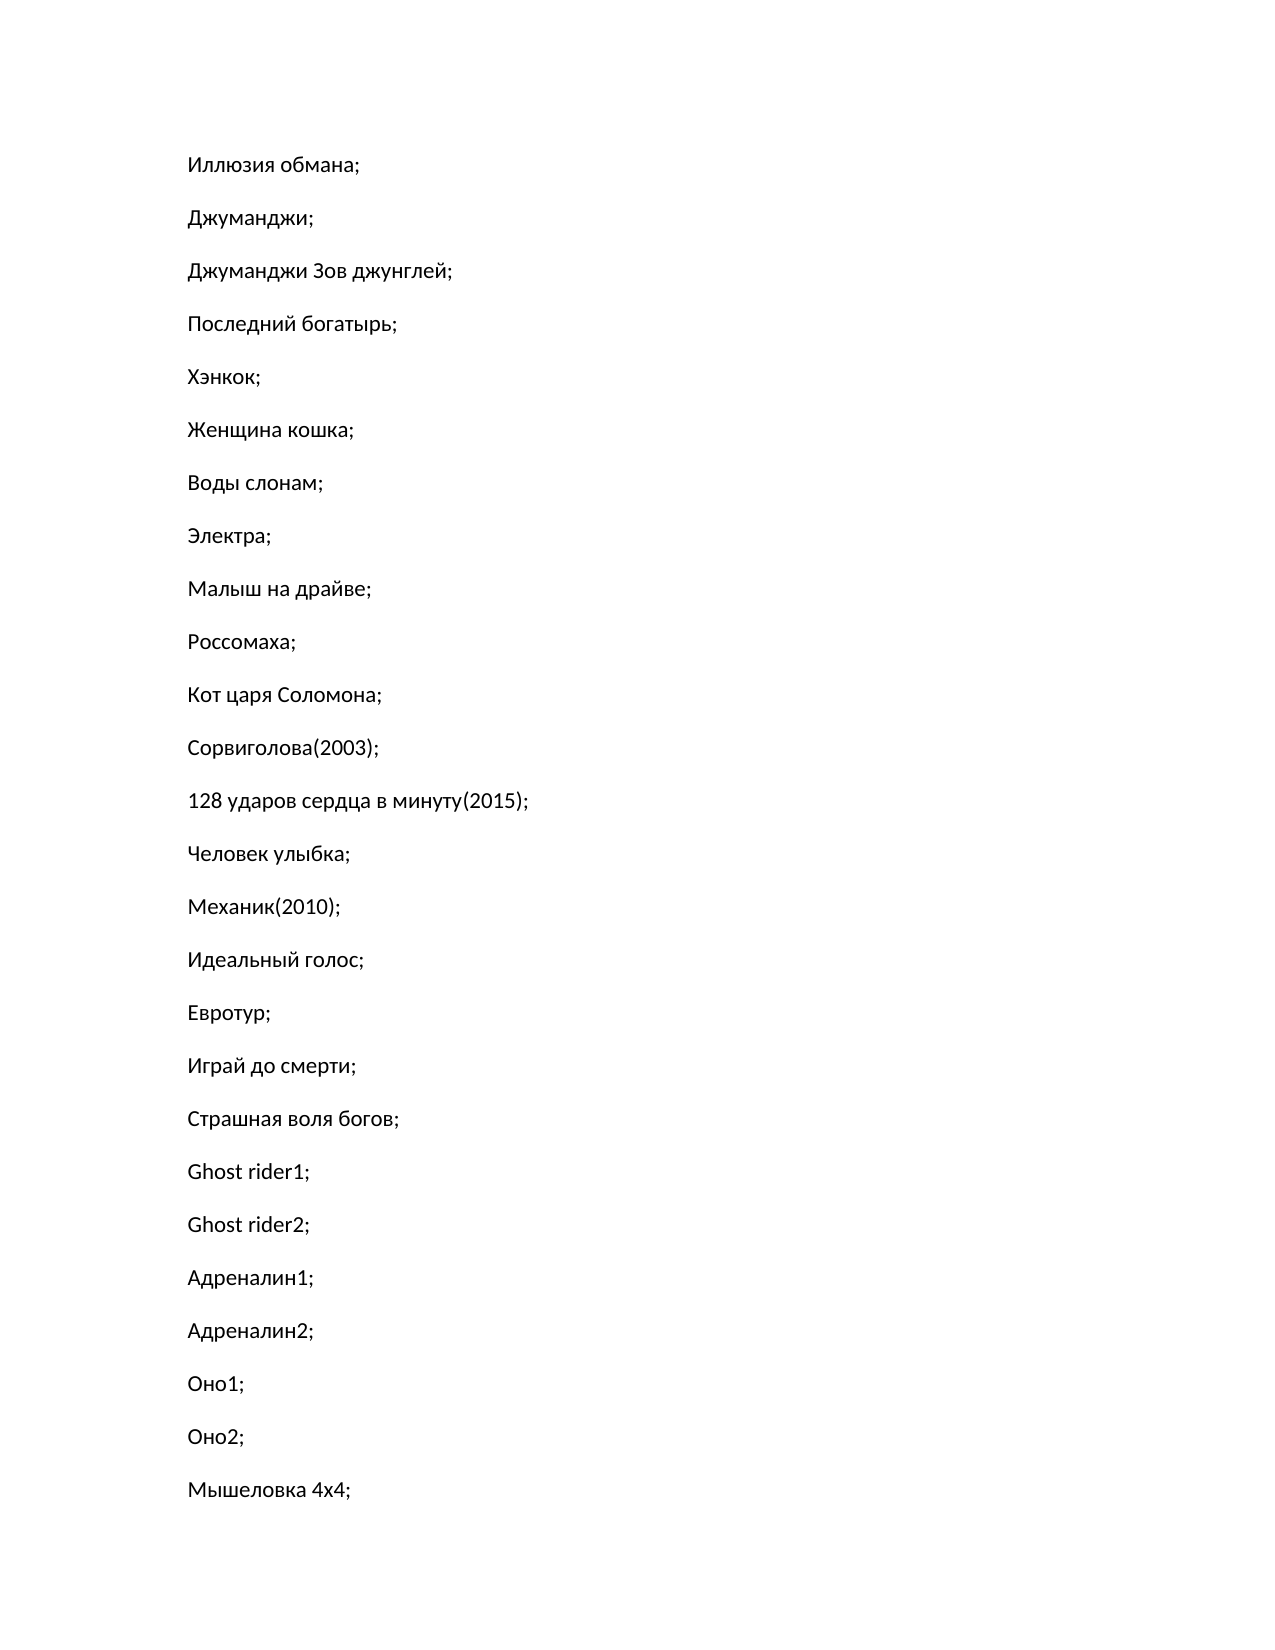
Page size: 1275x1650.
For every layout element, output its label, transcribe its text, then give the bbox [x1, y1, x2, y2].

text Кот царя Соломона; [187, 680, 1087, 708]
text Идеальный голос; [187, 945, 1087, 973]
text Иллюзия обмана; [187, 150, 1087, 178]
text Ghost rider2; [187, 1210, 1087, 1238]
text Россомаха; [187, 627, 1087, 655]
text Евротур; [187, 998, 1087, 1026]
text Оно2; [187, 1422, 1087, 1451]
text Страшная воля богов; [187, 1104, 1087, 1132]
text Сорвиголова(2003); [187, 733, 1087, 761]
text Оно1; [187, 1369, 1087, 1397]
text Ghost rider1; [187, 1157, 1087, 1185]
text Мышеловка 4x4; [187, 1476, 1087, 1503]
text Воды слонам; [187, 468, 1087, 496]
text 128 ударов сердца в минуту(2015); [187, 786, 1087, 814]
text Джуманджи Зов джунглей; [187, 256, 1087, 284]
text Человек улыбка; [187, 839, 1087, 867]
text Джуманджи; [187, 203, 1087, 231]
text Последний богатырь; [187, 309, 1087, 337]
text Электра; [187, 521, 1087, 549]
text Адреналин2; [187, 1316, 1087, 1344]
text Играй до смерти; [187, 1051, 1087, 1079]
text Механик(2010); [187, 892, 1087, 920]
text Хэнкок; [187, 362, 1087, 390]
text Адреналин1; [187, 1263, 1087, 1291]
text Женщина кошка; [187, 415, 1087, 443]
text Малыш на драйве; [187, 574, 1087, 602]
